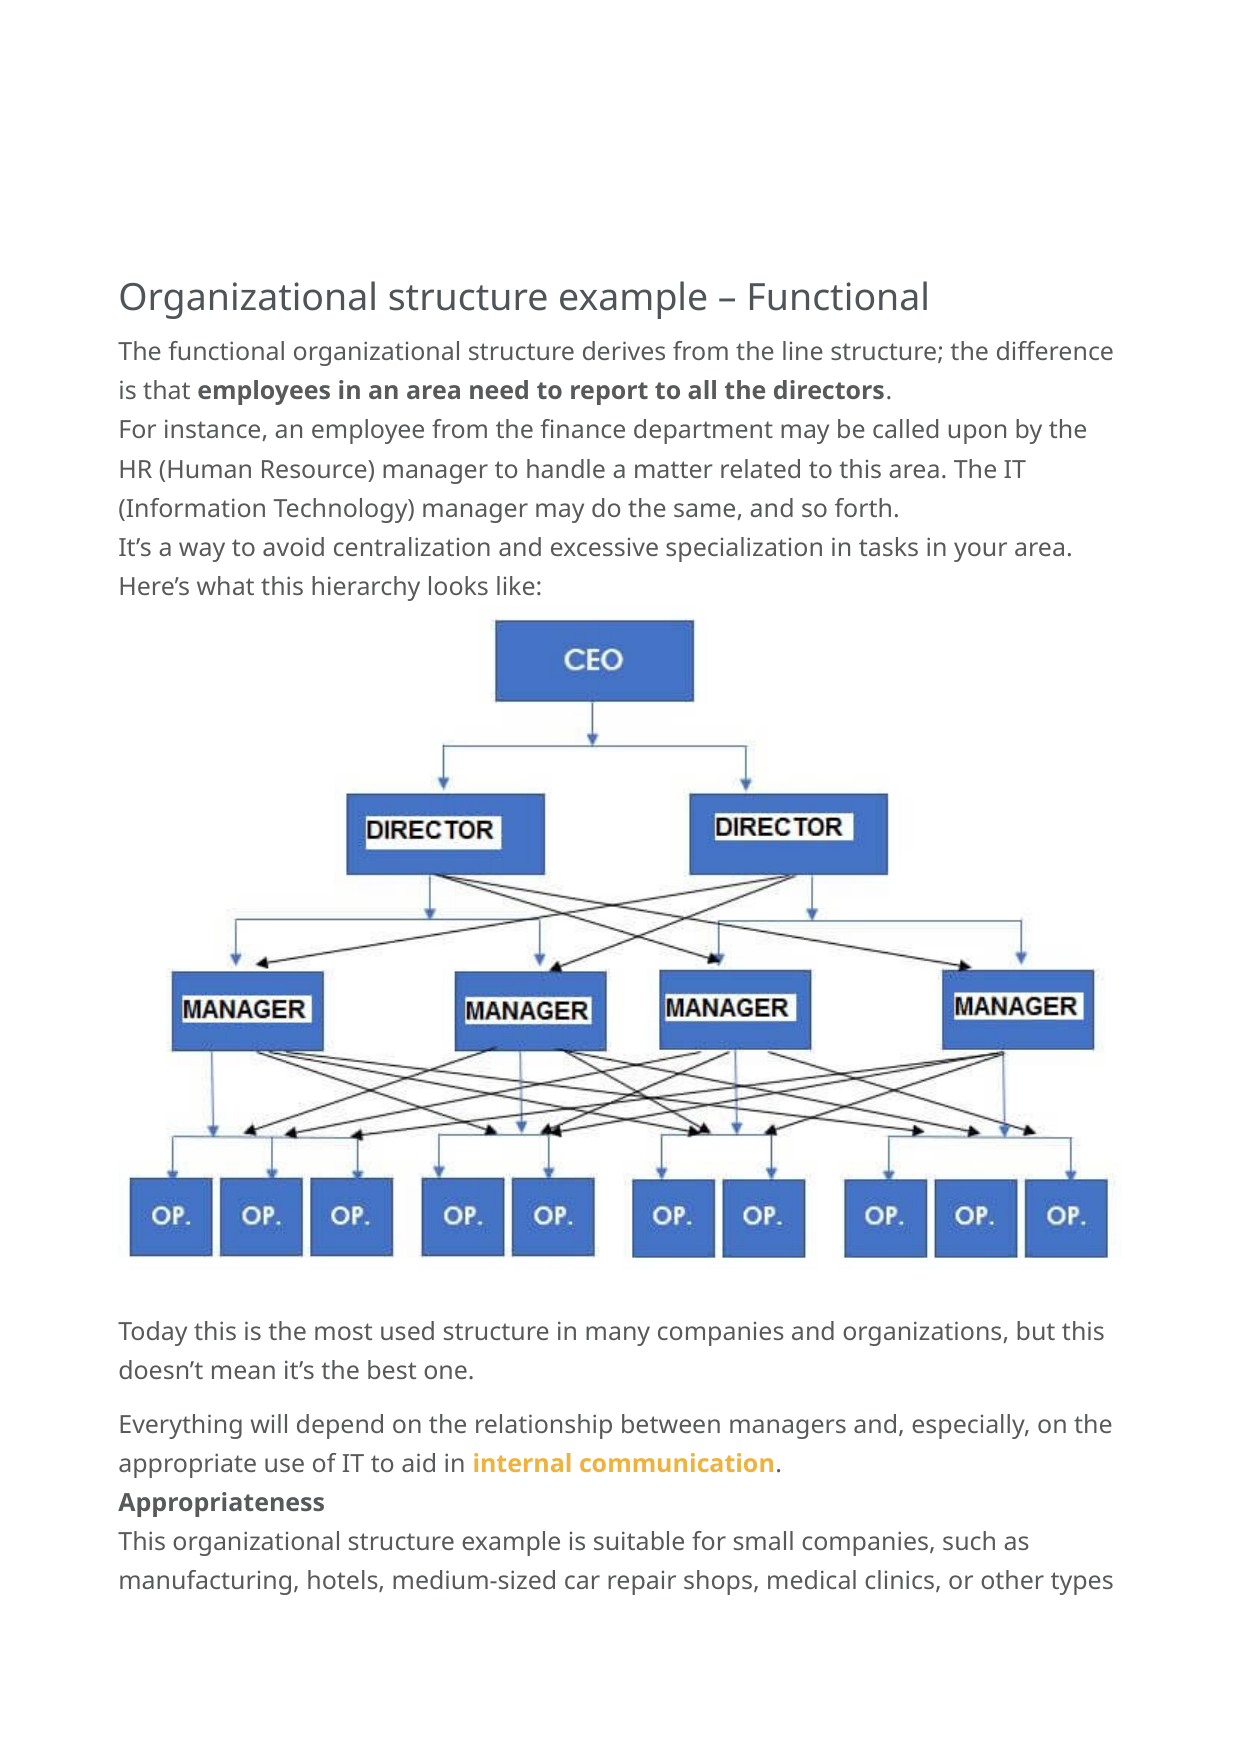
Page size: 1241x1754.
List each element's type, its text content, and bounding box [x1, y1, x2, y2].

text For instance, an employee from the finance department may be called upon by the HR (Human Resource) manager to handle a matter related to this area. The IT (Information Technology) manager may do the same, and so forth. [118, 412, 1122, 524]
text Today this is the most used structure in many companies and organizations, but this doesn’t mean it’s the best one. [118, 1313, 1122, 1387]
text This organizational structure example is suitable for small companies, such as manufacturing, hotels, medium-sized car repair shops, medical clinics, or other types [118, 1524, 1122, 1597]
text Everything will depend on the relationship between managers and, especially, on the appropriate use of IT to aid in internal communication. [118, 1406, 1122, 1479]
text It’s a way to avoid centralization and excessive specialization in tasks in your area. [118, 529, 1122, 564]
subtitle Organizational structure example – Functional [118, 270, 1122, 321]
text Appropriateness [118, 1485, 1122, 1519]
text Here’s what this hierarchy looks like: [118, 569, 1122, 603]
text The functional organizational structure derives from the line structure; the difference is that employees in an area need to report to all the directors. [118, 334, 1122, 407]
picture [118, 607, 1123, 1270]
